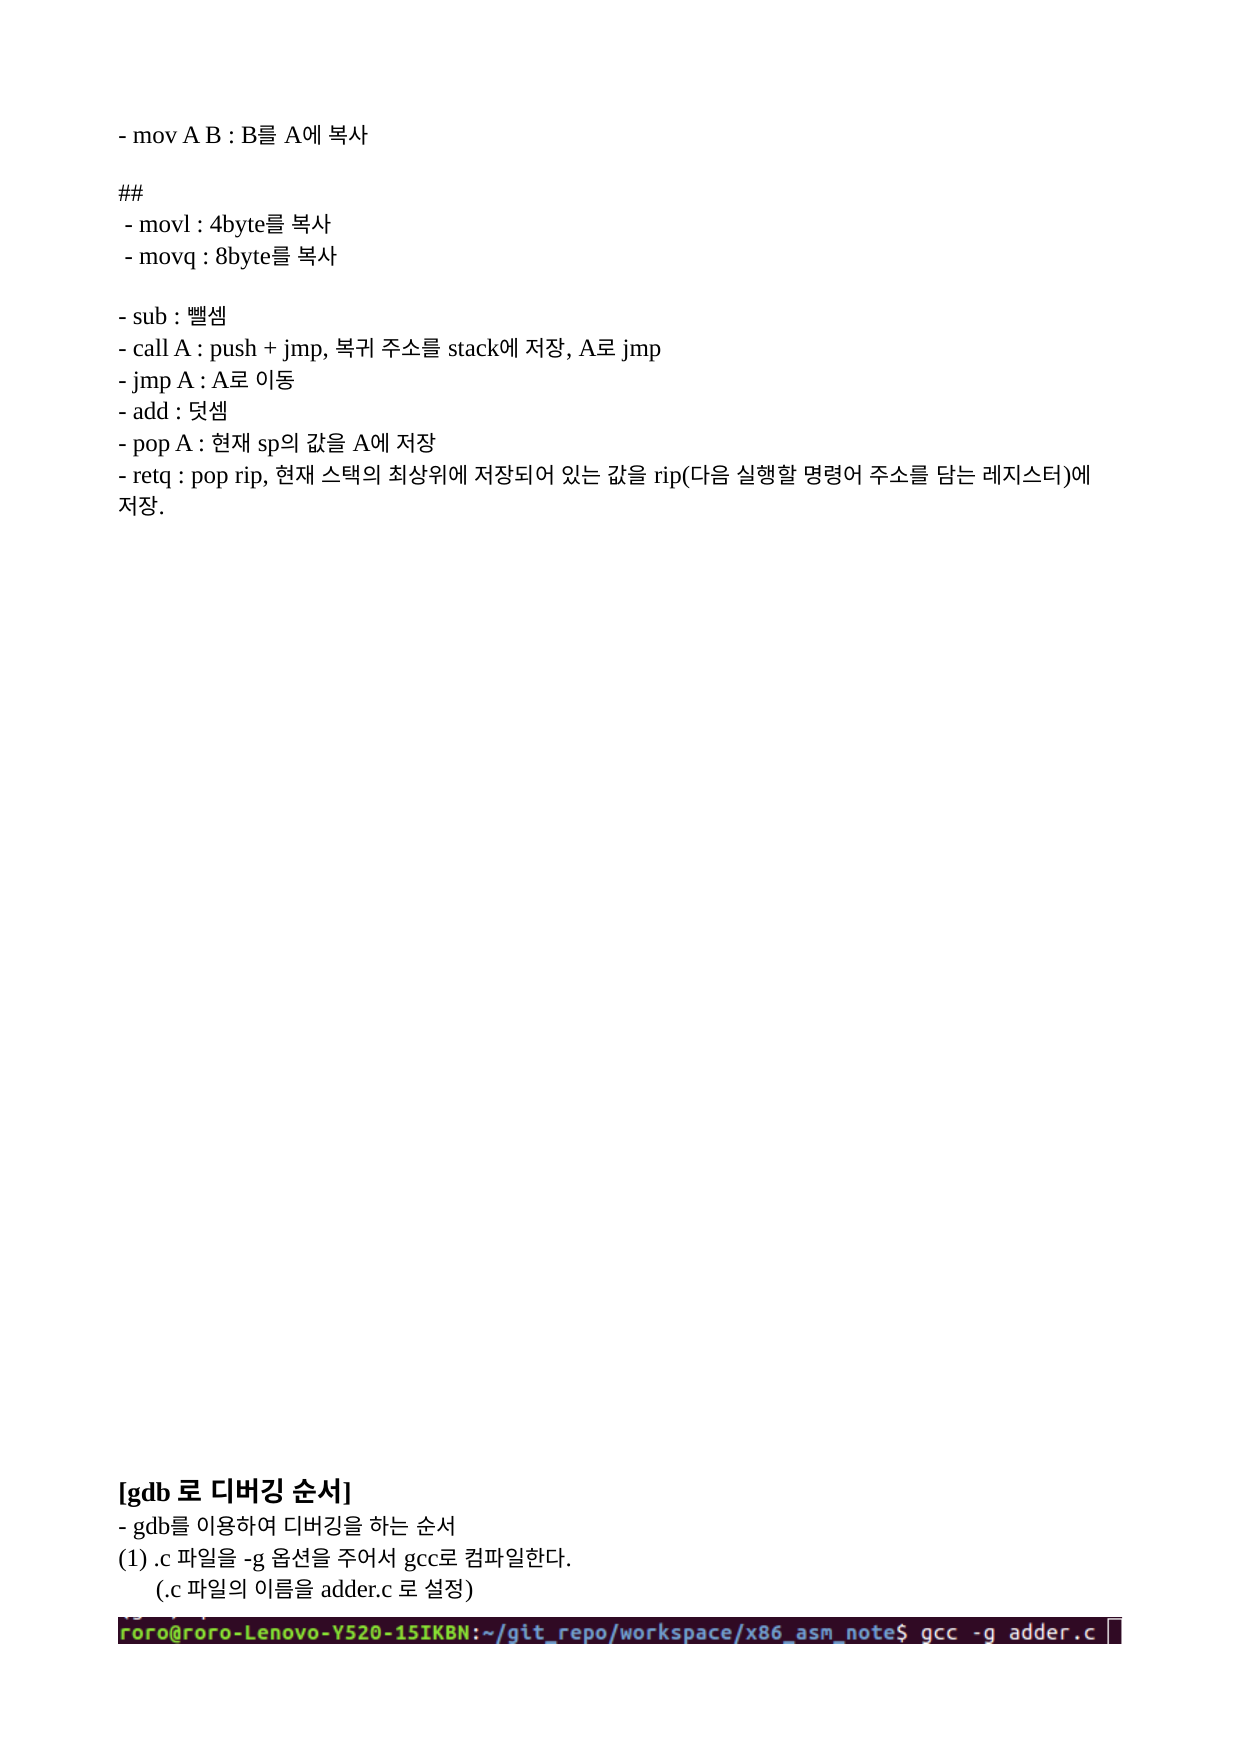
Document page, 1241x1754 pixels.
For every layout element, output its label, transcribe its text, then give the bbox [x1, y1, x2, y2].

text - sub : 뺄셈 [118, 299, 1122, 331]
text - gdb를 이용하여 디버깅을 하는 순서 [118, 1509, 1122, 1541]
text - retq : pop rip, 현재 스택의 최상위에 저장되어 있는 값을 rip(다음 실행할 명령어 주소를 담는 레지스터)에 저장. [118, 458, 1122, 521]
text [gdb 로 디버깅 순서] [118, 1470, 1122, 1509]
text - jmp A : A로 이동 [118, 363, 1122, 394]
text (1) .c 파일을 -g 옵션을 주어서 gcc로 컴파일한다. [118, 1541, 1122, 1572]
text ## [118, 178, 1122, 207]
text - add : 덧셈 [118, 394, 1122, 426]
text - call A : push + jmp, 복귀 주소를 stack에 저장, A로 jmp [118, 331, 1122, 363]
text - movl : 4byte를 복사 [118, 207, 1122, 239]
text - mov A B : B를 A에 복사 [118, 118, 1122, 150]
text - pop A : 현재 sp의 값을 A에 저장 [118, 426, 1122, 458]
picture [118, 1617, 1123, 1644]
text (.c 파일의 이름을 adder.c 로 설정) [118, 1572, 1122, 1604]
text - movq : 8byte를 복사 [118, 239, 1122, 271]
